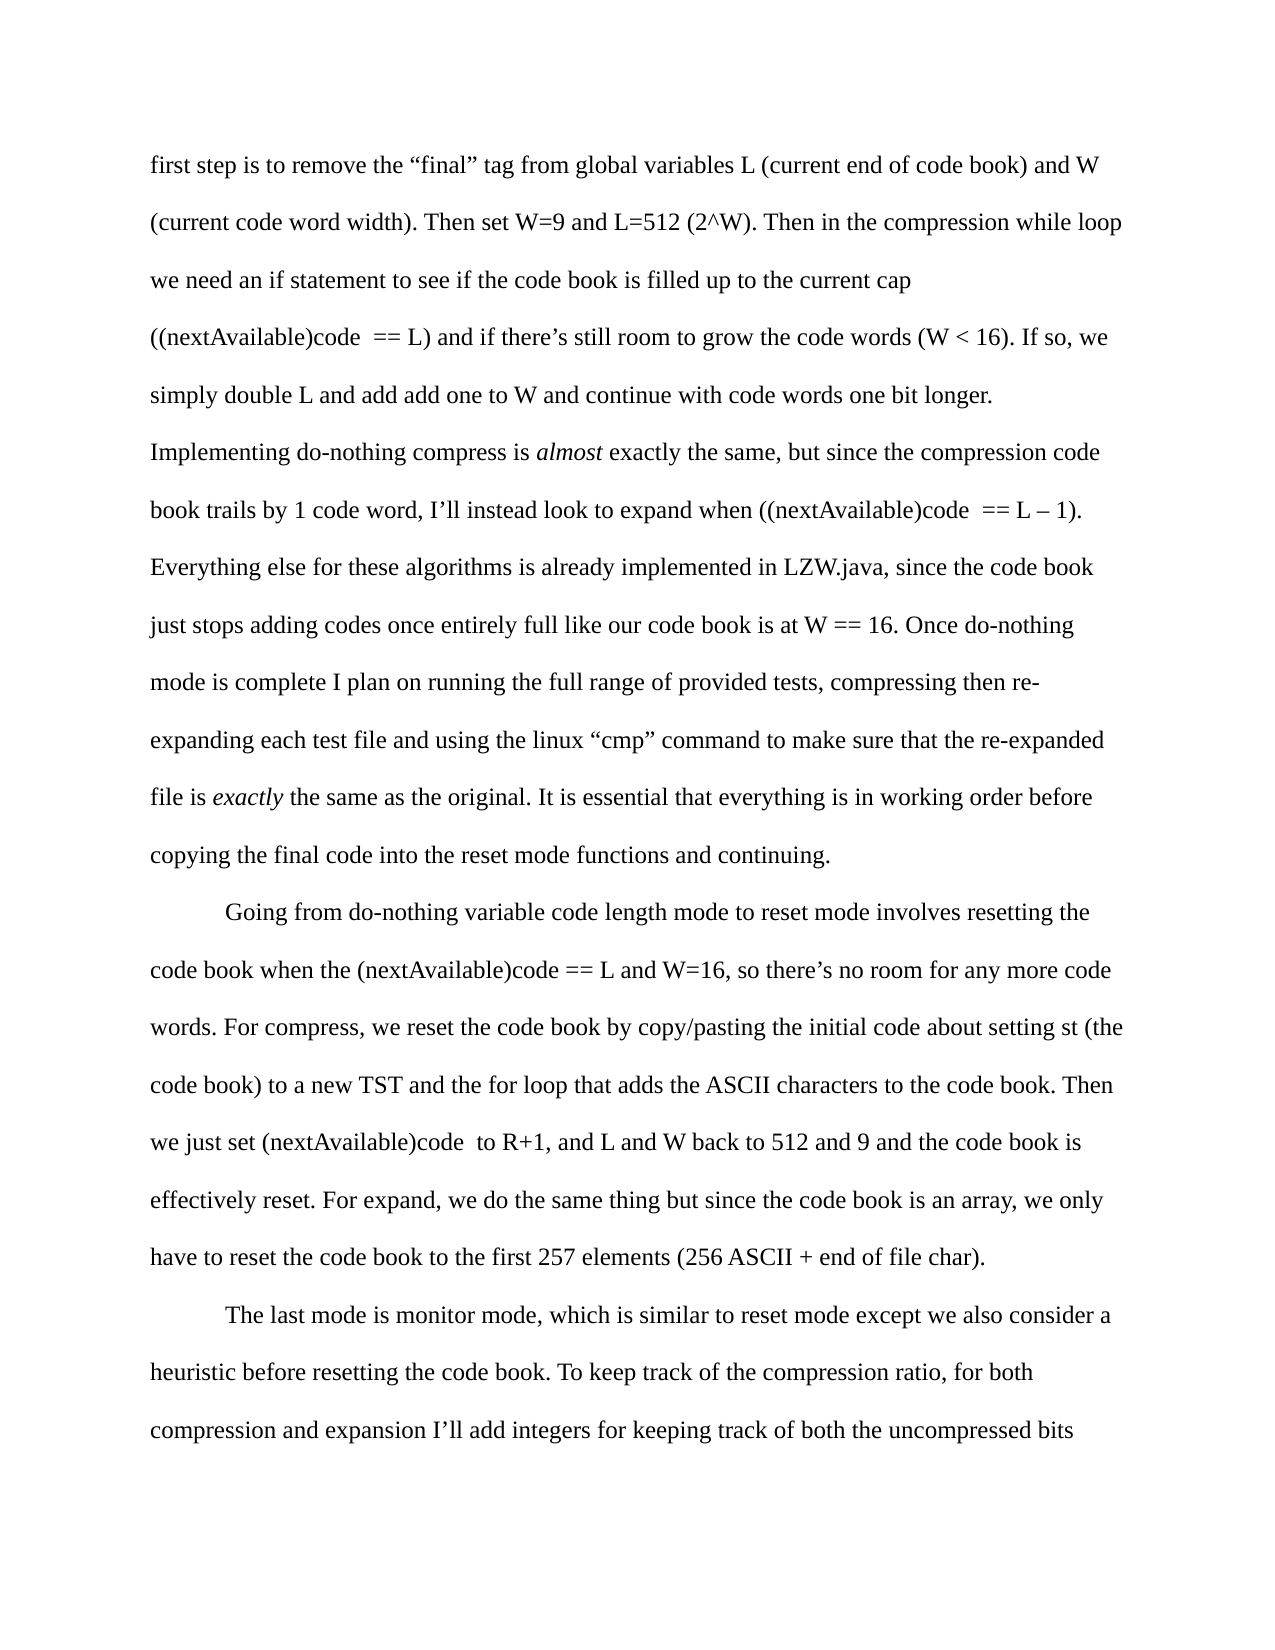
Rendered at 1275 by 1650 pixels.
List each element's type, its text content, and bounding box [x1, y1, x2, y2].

text first step is to remove the “final” tag from global variables L (current end of code book) and W (current code word width). Then set W=9 and L=512 (2^W). Then in the compression while loop we need an if statement to see if the code book is filled up to the current cap ((nextAvailable)code == L) and if there’s still room to grow the code words (W < 16). If so, we simply double L and add add one to W and continue with code words one bit longer. Implementing do-nothing compress is almost exactly the same, but since the compression code book trails by 1 code word, I’ll instead look to expand when ((nextAvailable)code == L – 1). Everything else for these algorithms is already implemented in LZW.java, since the code book just stops adding codes once entirely full like our code book is at W == 16. Once do-nothing mode is complete I plan on running the full range of provided tests, compressing then re-expanding each test file and using the linux “cmp” command to make sure that the re-expanded file is exactly the same as the original. It is essential that everything is in working order before copying the final code into the reset mode functions and continuing. [150, 150, 1125, 869]
text Going from do-nothing variable code length mode to reset mode involves resetting the [150, 897, 1125, 926]
text code book when the (nextAvailable)code == L and W=16, so there’s no room for any more code words. For compress, we reset the code book by copy/pasting the initial code about setting st (the code book) to a new TST and the for loop that adds the ASCII characters to the code book. Then we just set (nextAvailable)code to R+1, and L and W back to 512 and 9 and the code book is effectively reset. For expand, we do the same thing but since the code book is an array, we only have to reset the code book to the first 257 elements (256 ASCII + end of file char). [150, 955, 1125, 1271]
text The last mode is monitor mode, which is similar to reset mode except we also consider a heuristic before resetting the code book. To keep track of the compression ratio, for both compression and expansion I’ll add integers for keeping track of both the uncompressed bits [150, 1300, 1125, 1444]
